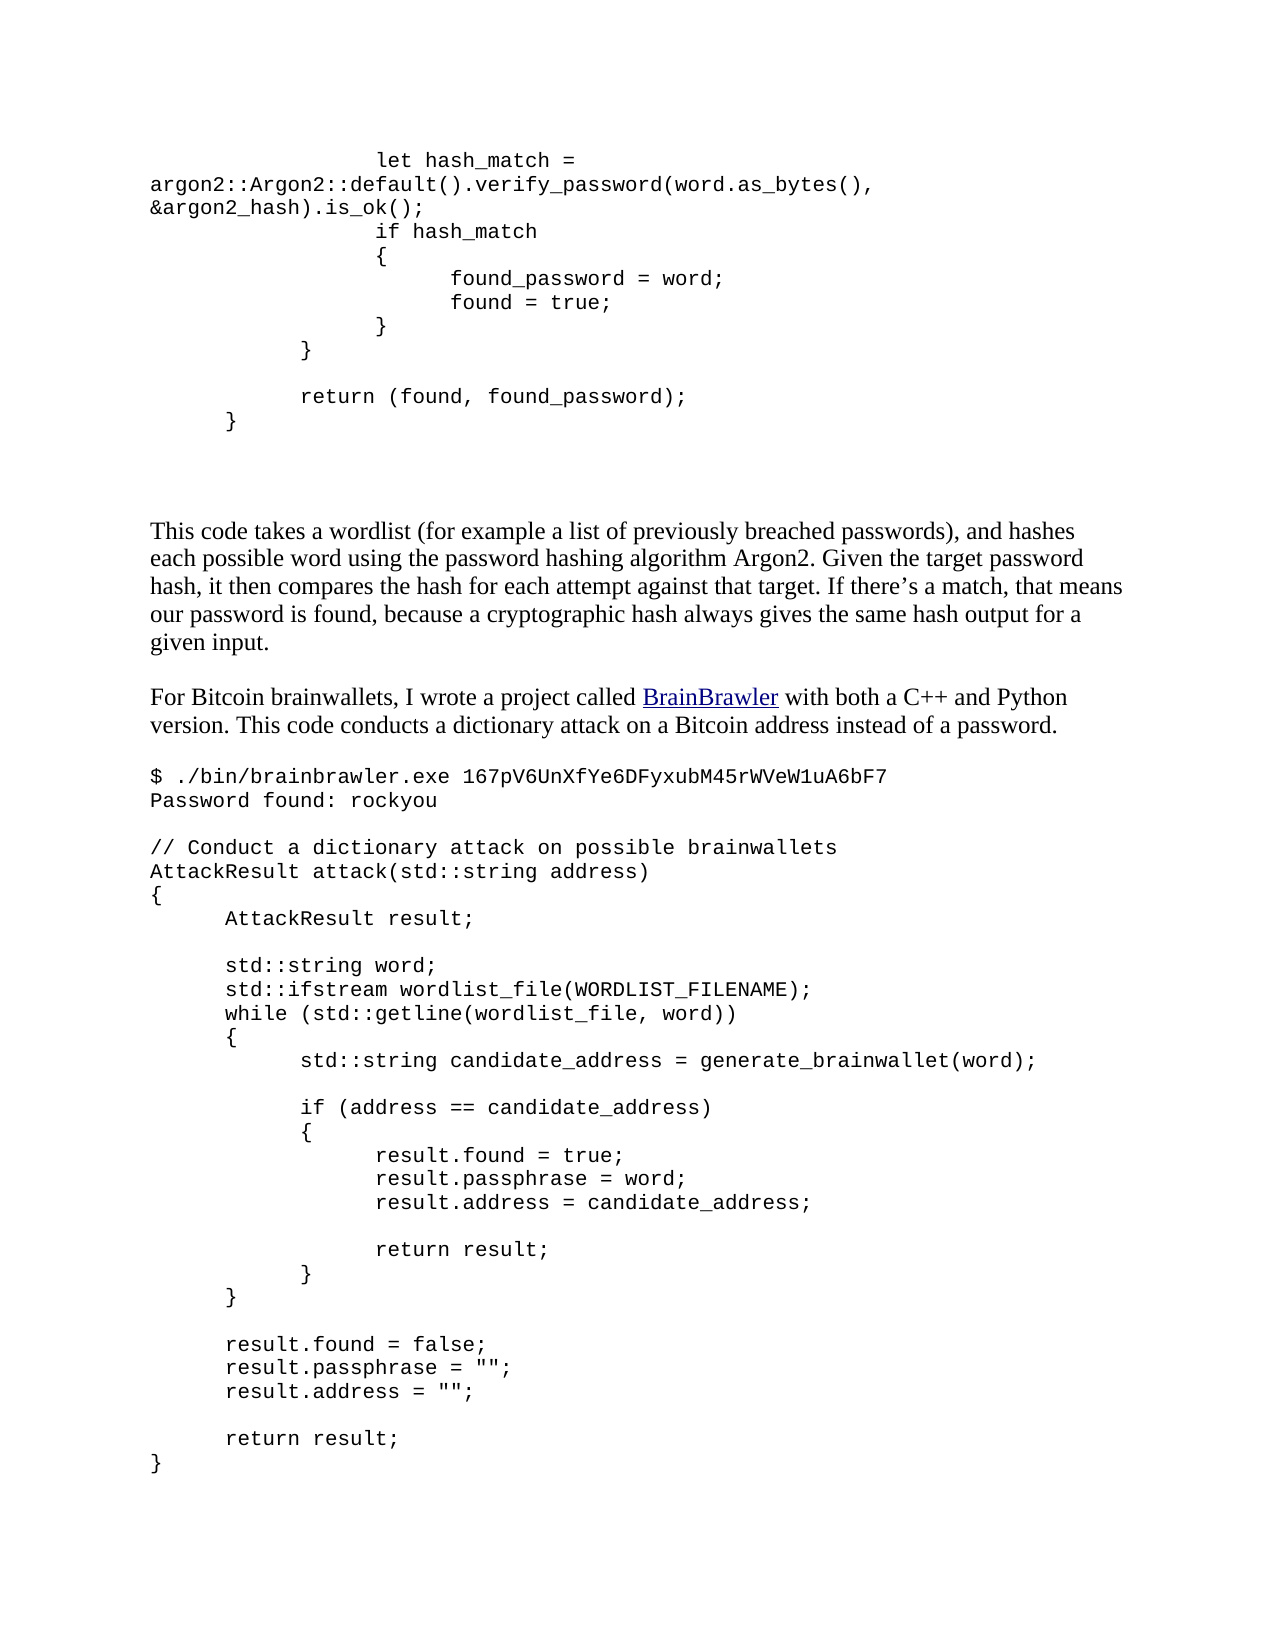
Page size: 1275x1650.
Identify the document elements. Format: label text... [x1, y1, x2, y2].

text result.address = ""; [150, 1381, 1125, 1405]
text } [150, 1286, 1125, 1310]
text // Conduct a dictionary attack on possible brainwallets [150, 837, 1125, 861]
text result.found = true; [150, 1144, 1125, 1168]
text std::string word; [150, 955, 1125, 979]
text $ ./bin/brainbrawler.exe 167pV6UnXfYe6DFyxubM45rWVeW1uA6bF7 [150, 766, 1125, 790]
text result.address = candidate_address; [150, 1192, 1125, 1216]
text } [150, 1452, 1125, 1476]
text result.passphrase = ""; [150, 1357, 1125, 1381]
text if (address == candidate_address) [150, 1097, 1125, 1121]
text This code takes a wordlist (for example a list of previously breached passwords), and hashes each possible word using the password hashing algorithm Argon2. Given the target password hash, it then compares the hash for each attempt against that target. If there’s a match, that means our password is found, because a cryptographic hash always gives the same hash output for a given input. [150, 517, 1125, 655]
text AttackResult attack(std::string address) [150, 861, 1125, 884]
text return result; [150, 1428, 1125, 1452]
text } [150, 1263, 1125, 1286]
text For Bitcoin brainwallets, I wrote a project called BrainBrawler with both a C++ and Python version. This code conducts a dictionary attack on a Bitcoin address instead of a password. [150, 683, 1125, 738]
text result.found = false; [150, 1334, 1125, 1357]
text while (std::getline(wordlist_file, word)) [150, 1003, 1125, 1026]
text std::ifstream wordlist_file(WORDLIST_FILENAME); [150, 979, 1125, 1003]
text { [150, 1026, 1125, 1050]
text Password found: rockyou [150, 790, 1125, 813]
text result.passphrase = word; [150, 1168, 1125, 1192]
text { [150, 884, 1125, 908]
text { [150, 1121, 1125, 1144]
text std::string candidate_address = generate_brainwallet(word); [150, 1050, 1125, 1074]
text AttackResult result; [150, 908, 1125, 932]
text let hash_match = argon2::Argon2::default().verify_password(word.as_bytes(), &argon2_hash).is_ok(); if hash_match { found_password = word; found = true; } } return (found, found_password); } [150, 150, 1125, 434]
text return result; [150, 1239, 1125, 1263]
